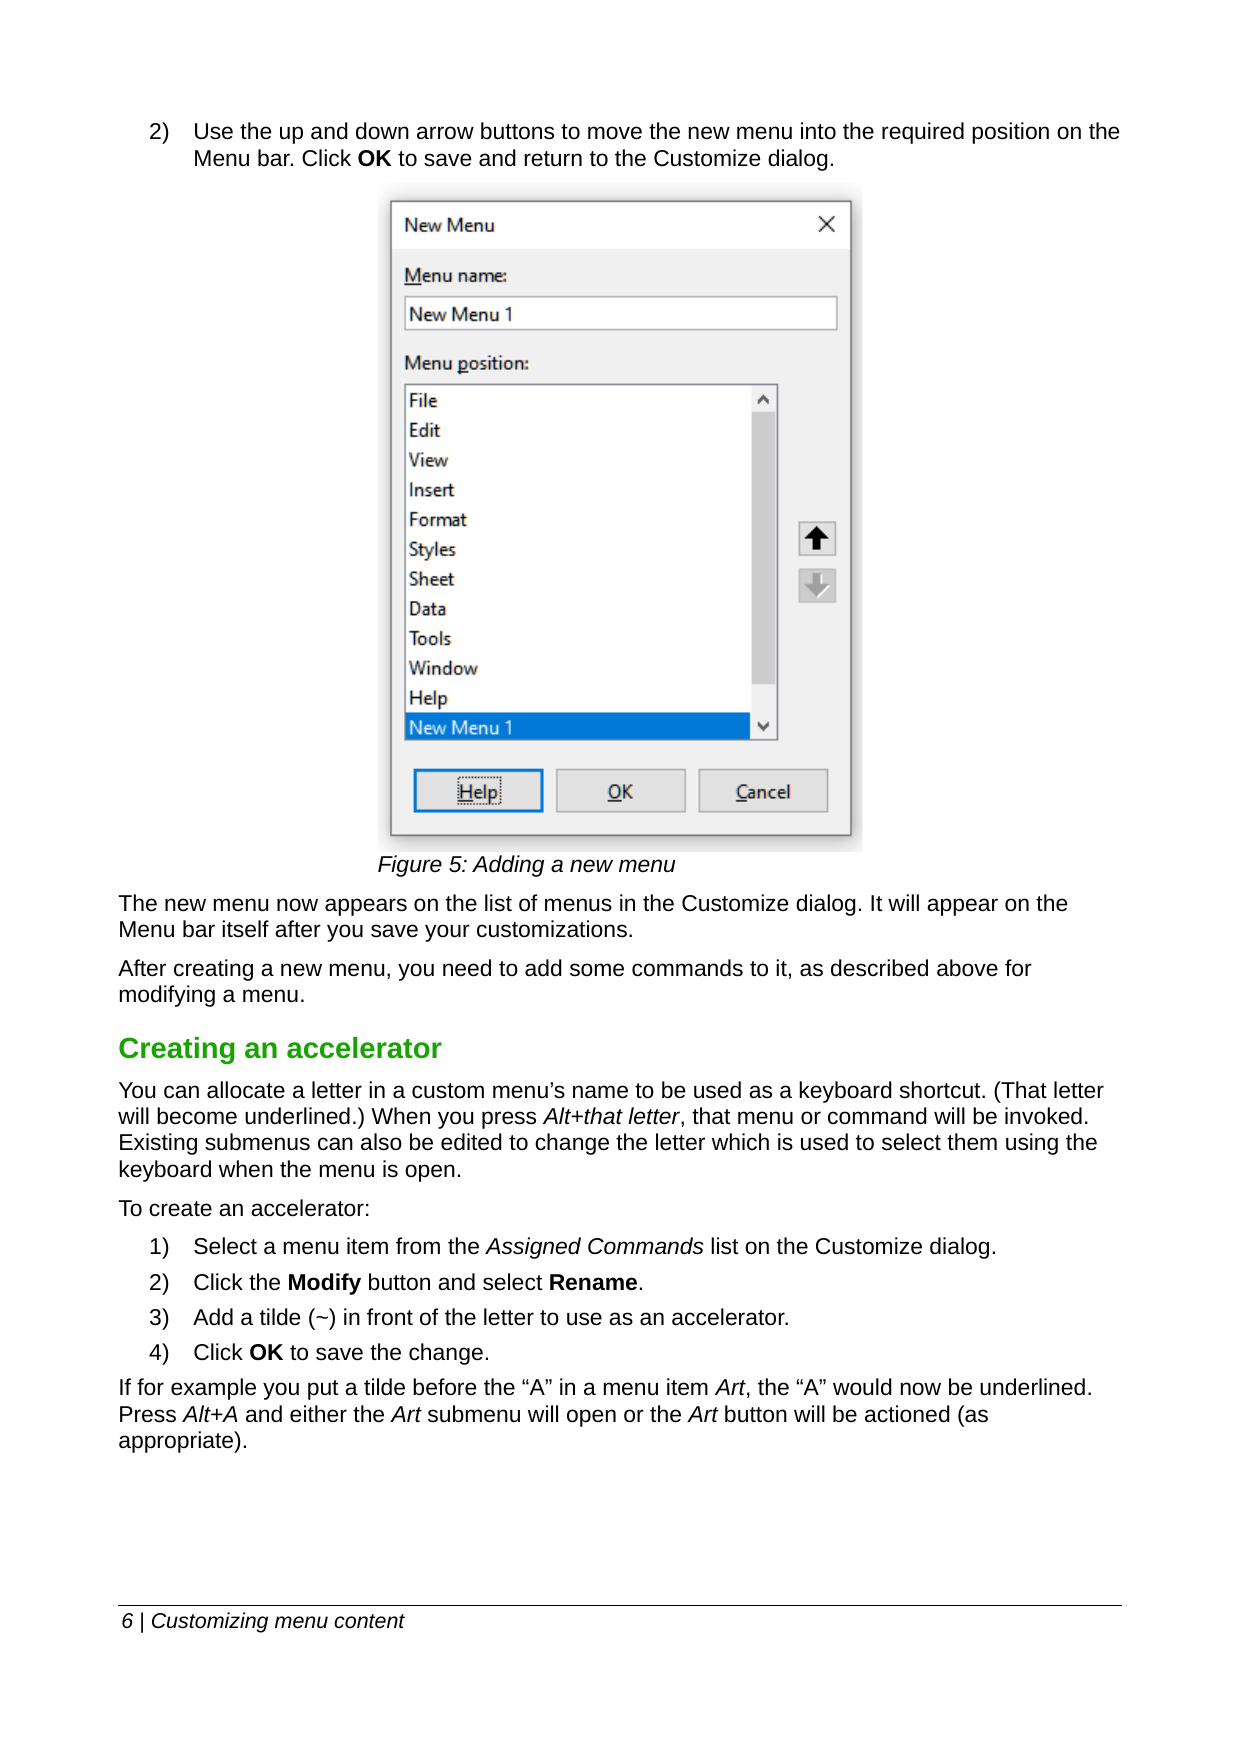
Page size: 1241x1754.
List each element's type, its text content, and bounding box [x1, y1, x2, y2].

list To create an accelerator: [118, 1194, 1122, 1221]
picture [378, 182, 863, 852]
text The new menu now appears on the list of menus in the Customize dialog. It will appear on the Menu bar itself after you save your customizations. [118, 890, 1122, 942]
text Figure 5: Adding a new menu [377, 183, 863, 878]
text You can allocate a letter in a custom menu’s name to be used as a keyboard shortcut. (That letter will become underlined.) When you press Alt+that letter, that menu or command will be invoked. Existing submenus can also be edited to change the letter which is used to select them using the keyboard when the menu is open. [118, 1077, 1122, 1182]
text After creating a new menu, you need to add some commands to it, as described above for modifying a menu. [118, 955, 1122, 1008]
list Click OK to save the change. [169, 1339, 1122, 1365]
text If for example you put a tilde before the “A” in a menu item Art, the “A” would now be underlined. Press Alt+A and either the Art submenu will open or the Art button will be actioned (as appropriate). [118, 1374, 1122, 1453]
list Add a tilde (~) in front of the letter to use as an accelerator. [169, 1304, 1122, 1330]
list Use the up and down arrow buttons to move the new menu into the required position on the Menu bar. Click OK to save and return to the Customize dialog. [169, 118, 1122, 171]
subtitle Creating an accelerator [118, 1031, 1122, 1065]
list Select a menu item from the Assigned Commands list on the Customize dialog. [169, 1233, 1122, 1260]
list Click the Modify button and select Rename. [169, 1268, 1122, 1295]
